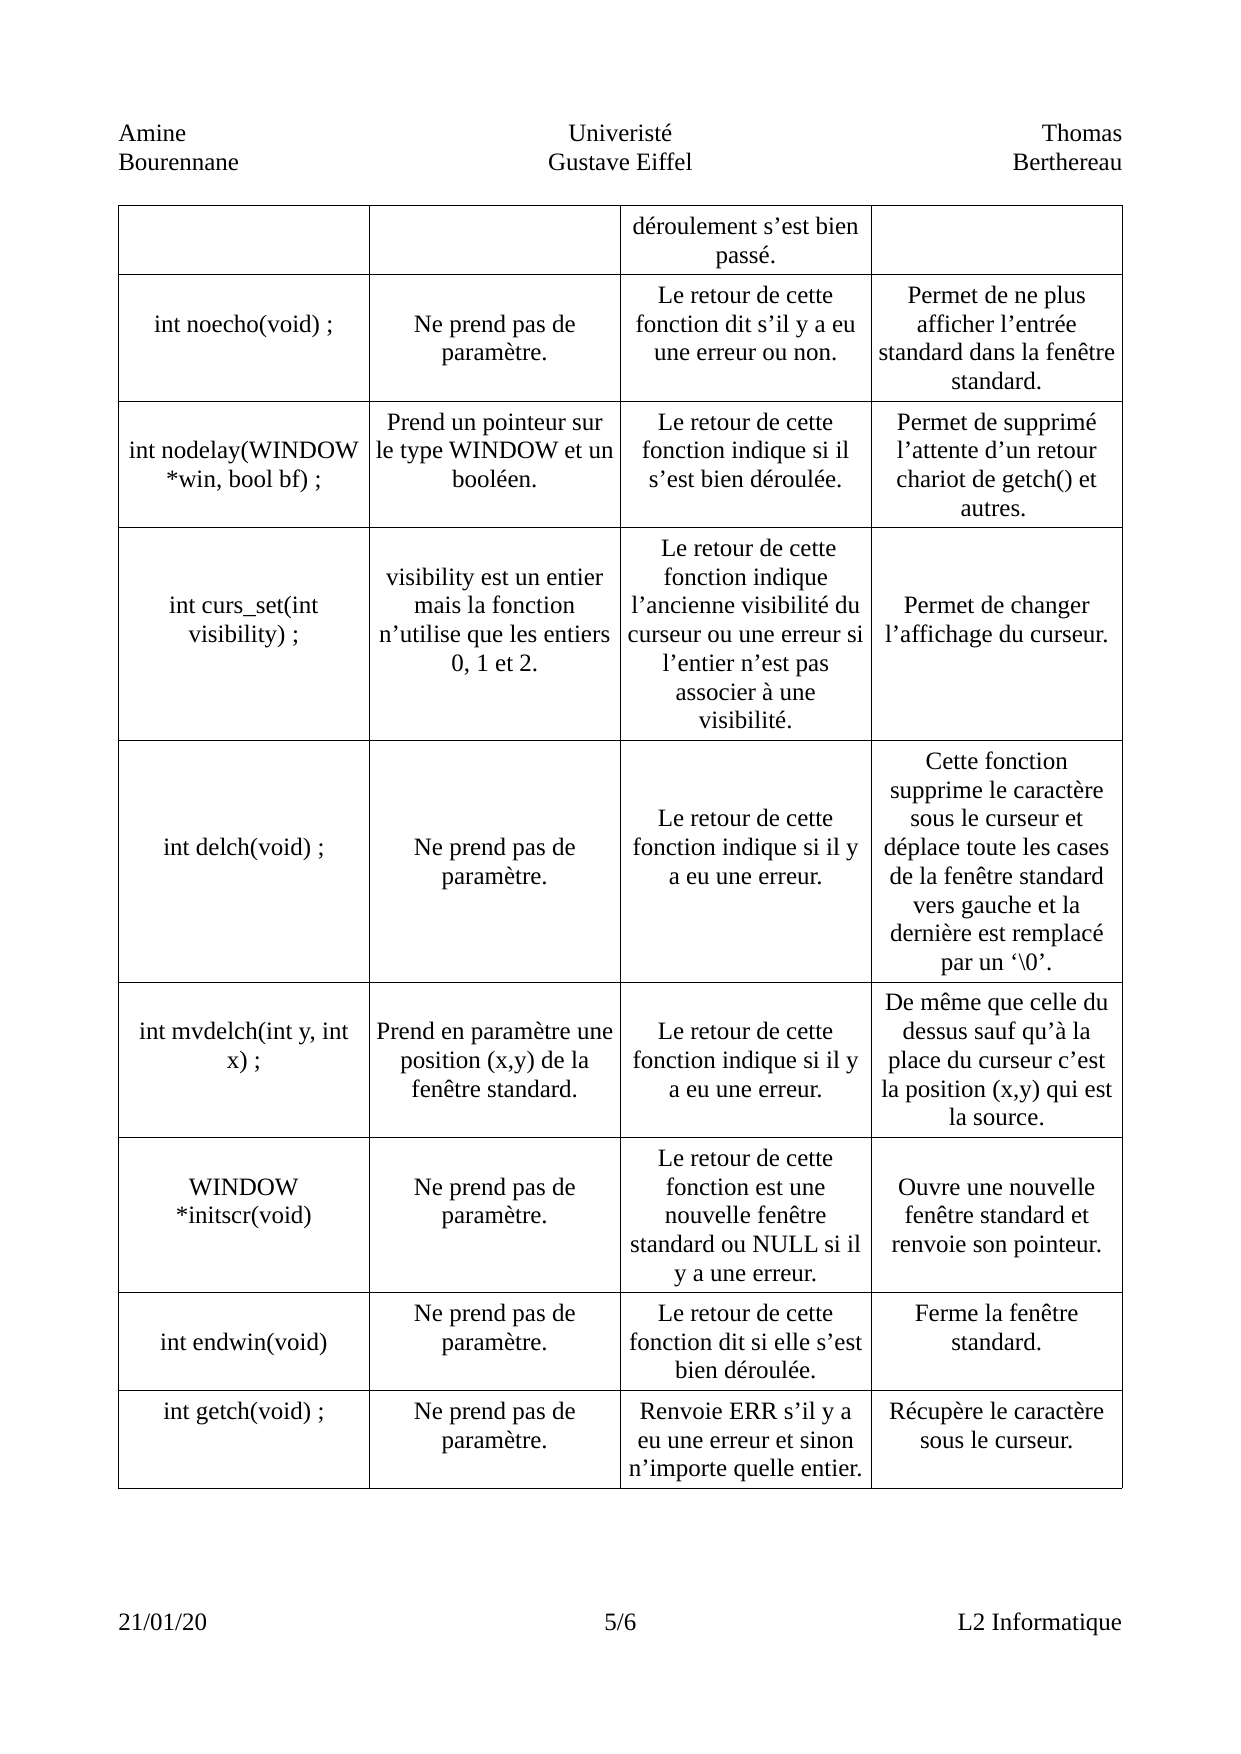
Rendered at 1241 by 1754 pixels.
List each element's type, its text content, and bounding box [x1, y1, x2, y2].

table_cell Ne prend pas de paramètre. [370, 1293, 620, 1390]
table_cell [872, 206, 1122, 274]
table_cell Ne prend pas de paramètre. [370, 275, 620, 401]
table_cell Permet de ne plus afficher l’entrée standard dans la fenêtre standard. [872, 275, 1122, 401]
table_cell Renvoie ERR s’il y a eu une erreur et sinon n’importe quelle entier. [621, 1391, 871, 1488]
table_cell Prend en paramètre une position (x,y) de la fenêtre standard. [370, 983, 620, 1137]
table_cell WINDOW *initscr(void) [119, 1138, 369, 1292]
table_cell Récupère le caractère sous le curseur. [872, 1391, 1122, 1488]
table_cell int getch(void) ; [119, 1391, 369, 1488]
table_cell int nodelay(WINDOW *win, bool bf) ; [119, 402, 369, 527]
table_cell Ne prend pas de paramètre. [370, 1391, 620, 1488]
table_cell Le retour de cette fonction indique si il y a eu une erreur. [621, 741, 871, 982]
table_cell Ne prend pas de paramètre. [370, 741, 620, 982]
table_cell Le retour de cette fonction indique l’ancienne visibilité du curseur ou une erreur si l’entier n’est pas associer à une visibilité. [621, 528, 871, 740]
table_cell Le retour de cette fonction indique si il y a eu une erreur. [621, 983, 871, 1137]
table_cell Prend un pointeur sur le type WINDOW et un booléen. [370, 402, 620, 527]
table_cell De même que celle du dessus sauf qu’à la place du curseur c’est la position (x,y) qui est la source. [872, 983, 1122, 1137]
table_cell Ouvre une nouvelle fenêtre standard et renvoie son pointeur. [872, 1138, 1122, 1292]
table_cell int mvdelch(int y, int x) ; [119, 983, 369, 1137]
table_cell Cette fonction supprime le caractère sous le curseur et déplace toute les cases de la fenêtre standard vers gauche et la dernière est remplacé par un ‘\0’. [872, 741, 1122, 982]
table_cell visibility est un entier mais la fonction n’utilise que les entiers 0, 1 et 2. [370, 528, 620, 740]
table_cell Le retour de cette fonction dit si elle s’est bien déroulée. [621, 1293, 871, 1390]
table_cell déroulement s’est bien passé. [621, 206, 871, 274]
table_cell Permet de supprimé l’attente d’un retour chariot de getch() et autres. [872, 402, 1122, 527]
table_cell Ferme la fenêtre standard. [872, 1293, 1122, 1390]
table_cell [119, 206, 369, 274]
table_cell int noecho(void) ; [119, 275, 369, 401]
table_cell Permet de changer l’affichage du curseur. [872, 528, 1122, 740]
table_cell int delch(void) ; [119, 741, 369, 982]
table_cell int endwin(void) [119, 1293, 369, 1390]
table_cell [370, 206, 620, 274]
table_cell Le retour de cette fonction dit s’il y a eu une erreur ou non. [621, 275, 871, 401]
table_cell Ne prend pas de paramètre. [370, 1138, 620, 1292]
table_cell Le retour de cette fonction est une nouvelle fenêtre standard ou NULL si il y a une erreur. [621, 1138, 871, 1292]
table_cell int curs_set(int visibility) ; [119, 528, 369, 740]
table_cell Le retour de cette fonction indique si il s’est bien déroulée. [621, 402, 871, 527]
